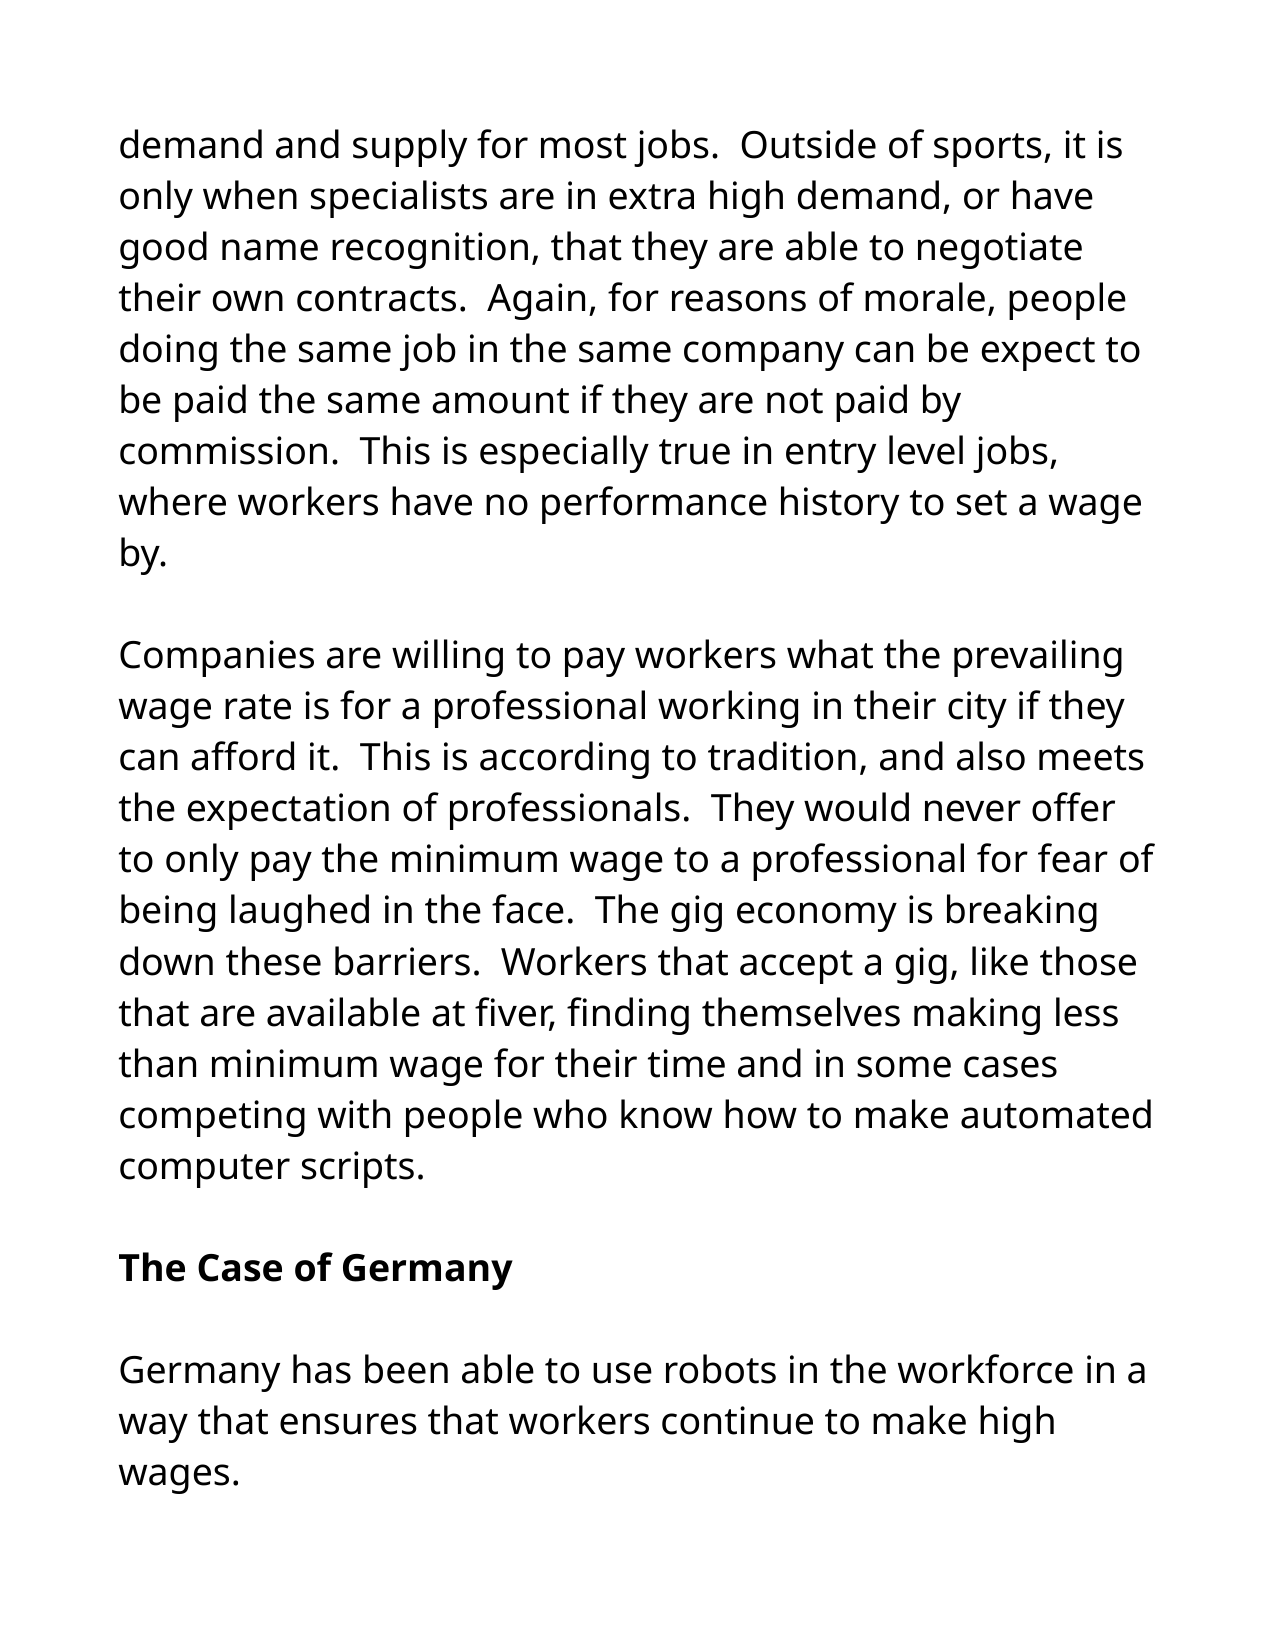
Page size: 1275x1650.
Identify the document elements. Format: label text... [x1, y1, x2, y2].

text Companies are willing to pay workers what the prevailing wage rate is for a professional working in their city if they can afford it. This is according to tradition, and also meets the expectation of professionals. They would never offer to only pay the minimum wage to a professional for fear of being laughed in the face. The gig economy is breaking down these barriers. Workers that accept a gig, like those that are available at fiver, finding themselves making less than minimum wage for their time and in some cases competing with people who know how to make automated computer scripts. [118, 628, 1157, 1190]
text Germany has been able to use robots in the workforce in a way that ensures that workers continue to make high wages. [118, 1343, 1157, 1496]
text demand and supply for most jobs. Outside of sports, it is only when specialists are in extra high demand, or have good name recognition, that they are able to negotiate their own contracts. Again, for reasons of morale, people doing the same job in the same company can be expect to be paid the same amount if they are not paid by commission. This is especially true in entry level jobs, where workers have no performance history to set a wage by. [118, 118, 1157, 577]
text The Case of Germany [118, 1241, 1157, 1292]
